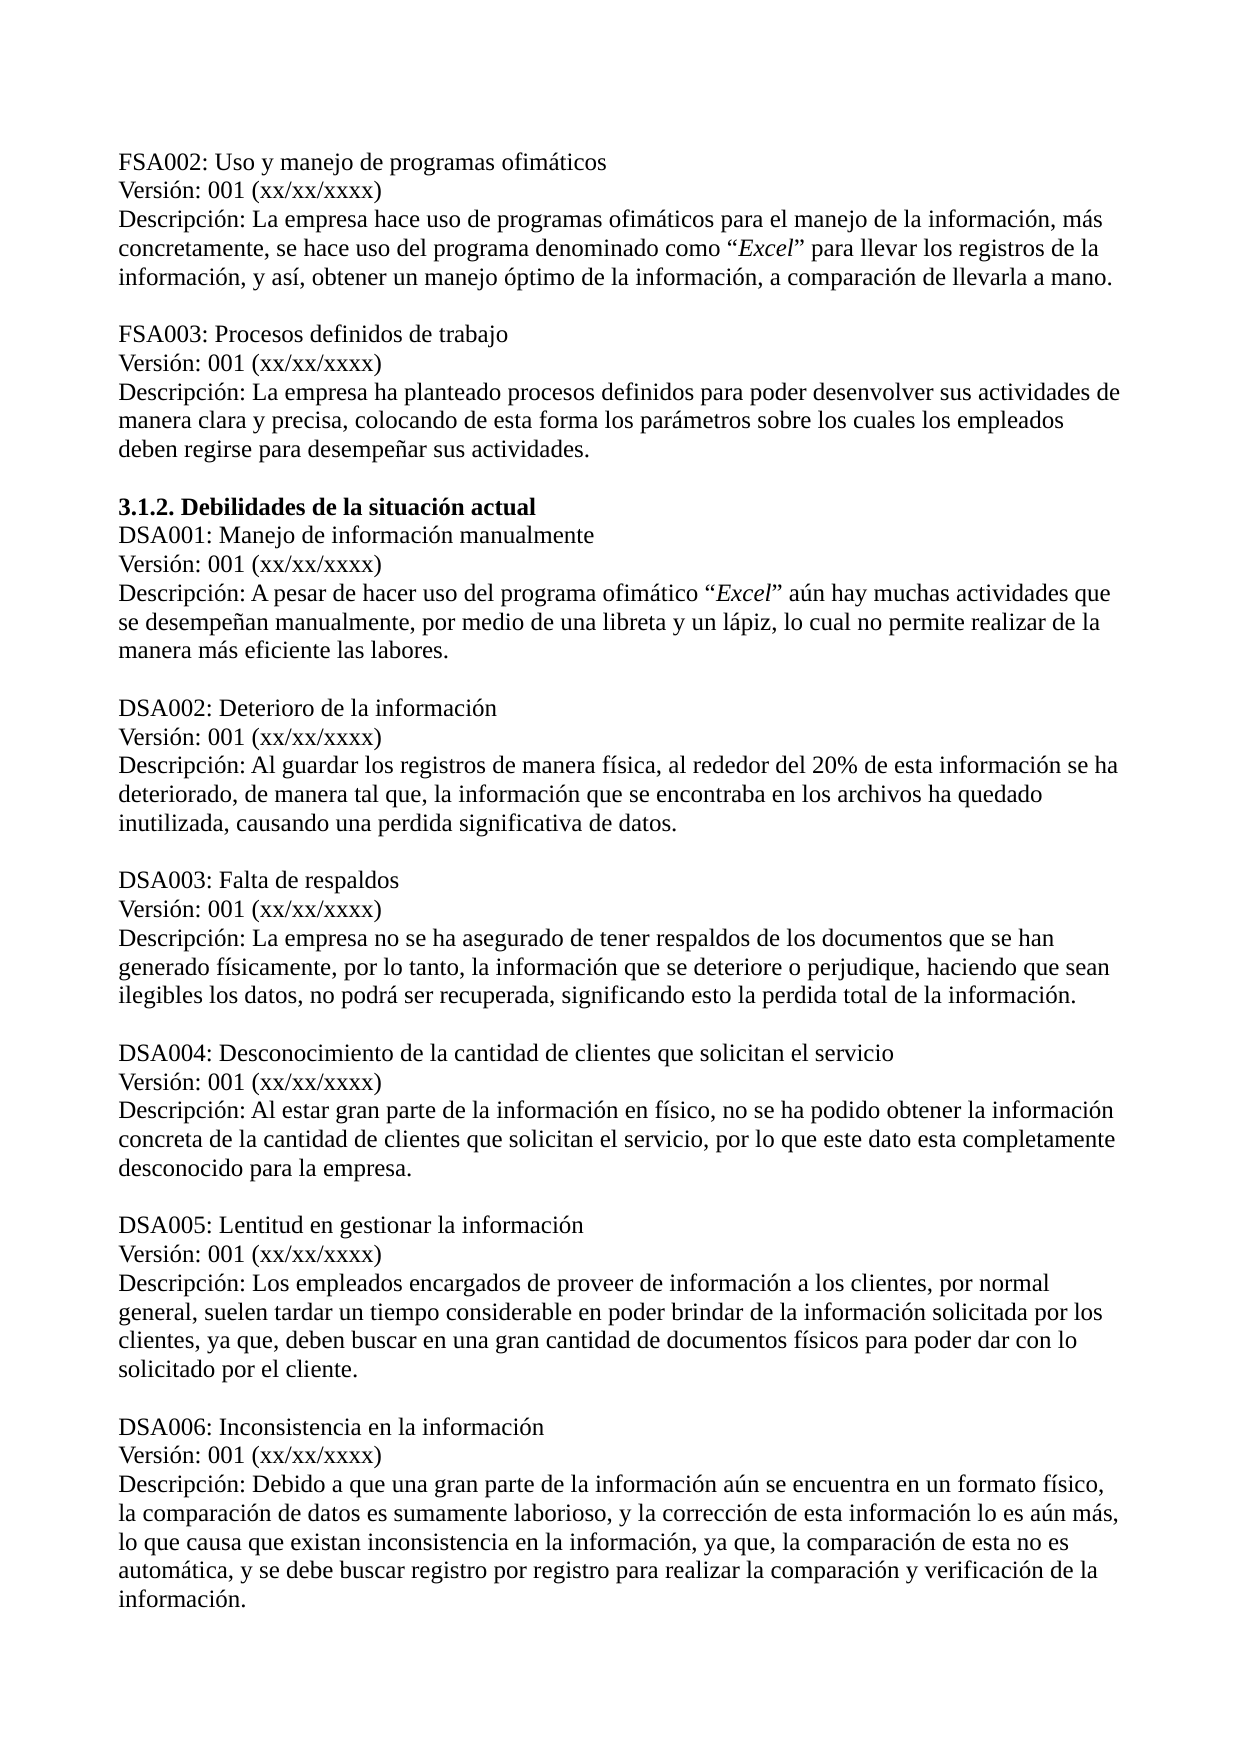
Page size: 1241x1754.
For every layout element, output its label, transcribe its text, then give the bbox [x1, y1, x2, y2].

text FSA002: Uso y manejo de programas ofimáticos [118, 147, 1122, 176]
text FSA003: Procesos definidos de trabajo [118, 319, 1122, 348]
text DSA002: Deterioro de la información [118, 693, 1122, 722]
text Descripción: A pesar de hacer uso del programa ofimático “Excel” aún hay muchas actividades que se desempeñan manualmente, por medio de una libreta y un lápiz, lo cual no permite realizar de la manera más eficiente las labores. [118, 578, 1122, 664]
text Versión: 001 (xx/xx/xxxx) [118, 894, 1122, 923]
text Versión: 001 (xx/xx/xxxx) [118, 722, 1122, 751]
text Descripción: Los empleados encargados de proveer de información a los clientes, por normal general, suelen tardar un tiempo considerable en poder brindar de la información solicitada por los clientes, ya que, deben buscar en una gran cantidad de documentos físicos para poder dar con lo solicitado por el cliente. [118, 1268, 1122, 1383]
text Descripción: La empresa ha planteado procesos definidos para poder desenvolver sus actividades de manera clara y precisa, colocando de esta forma los parámetros sobre los cuales los empleados deben regirse para desempeñar sus actividades. [118, 377, 1122, 463]
text Descripción: La empresa no se ha asegurado de tener respaldos de los documentos que se han generado físicamente, por lo tanto, la información que se deteriore o perjudique, haciendo que sean ilegibles los datos, no podrá ser recuperada, significando esto la perdida total de la información. [118, 923, 1122, 1009]
text DSA001: Manejo de información manualmente [118, 521, 1122, 549]
text Versión: 001 (xx/xx/xxxx) [118, 549, 1122, 578]
text Descripción: Debido a que una gran parte de la información aún se encuentra en un formato físico, la comparación de datos es sumamente laborioso, y la corrección de esta información lo es aún más, lo que causa que existan inconsistencia en la información, ya que, la comparación de esta no es automática, y se debe buscar registro por registro para realizar la comparación y verificación de la información. [118, 1469, 1122, 1613]
text Versión: 001 (xx/xx/xxxx) [118, 1239, 1122, 1268]
text Versión: 001 (xx/xx/xxxx) [118, 1441, 1122, 1469]
text DSA003: Falta de respaldos [118, 866, 1122, 894]
text DSA005: Lentitud en gestionar la información [118, 1211, 1122, 1239]
text Versión: 001 (xx/xx/xxxx) [118, 348, 1122, 377]
text Descripción: La empresa hace uso de programas ofimáticos para el manejo de la información, más concretamente, se hace uso del programa denominado como “Excel” para llevar los registros de la información, y así, obtener un manejo óptimo de la información, a comparación de llevarla a mano. [118, 204, 1122, 291]
text DSA006: Inconsistencia en la información [118, 1412, 1122, 1441]
text Descripción: Al estar gran parte de la información en físico, no se ha podido obtener la información concreta de la cantidad de clientes que solicitan el servicio, por lo que este dato esta completamente desconocido para la empresa. [118, 1096, 1122, 1182]
text Versión: 001 (xx/xx/xxxx) [118, 1067, 1122, 1096]
text Descripción: Al guardar los registros de manera física, al rededor del 20% de esta información se ha deteriorado, de manera tal que, la información que se encontraba en los archivos ha quedado inutilizada, causando una perdida significativa de datos. [118, 751, 1122, 837]
text Versión: 001 (xx/xx/xxxx) [118, 176, 1122, 204]
text 3.1.2. Debilidades de la situación actual [118, 492, 1122, 521]
text DSA004: Desconocimiento de la cantidad de clientes que solicitan el servicio [118, 1038, 1122, 1067]
